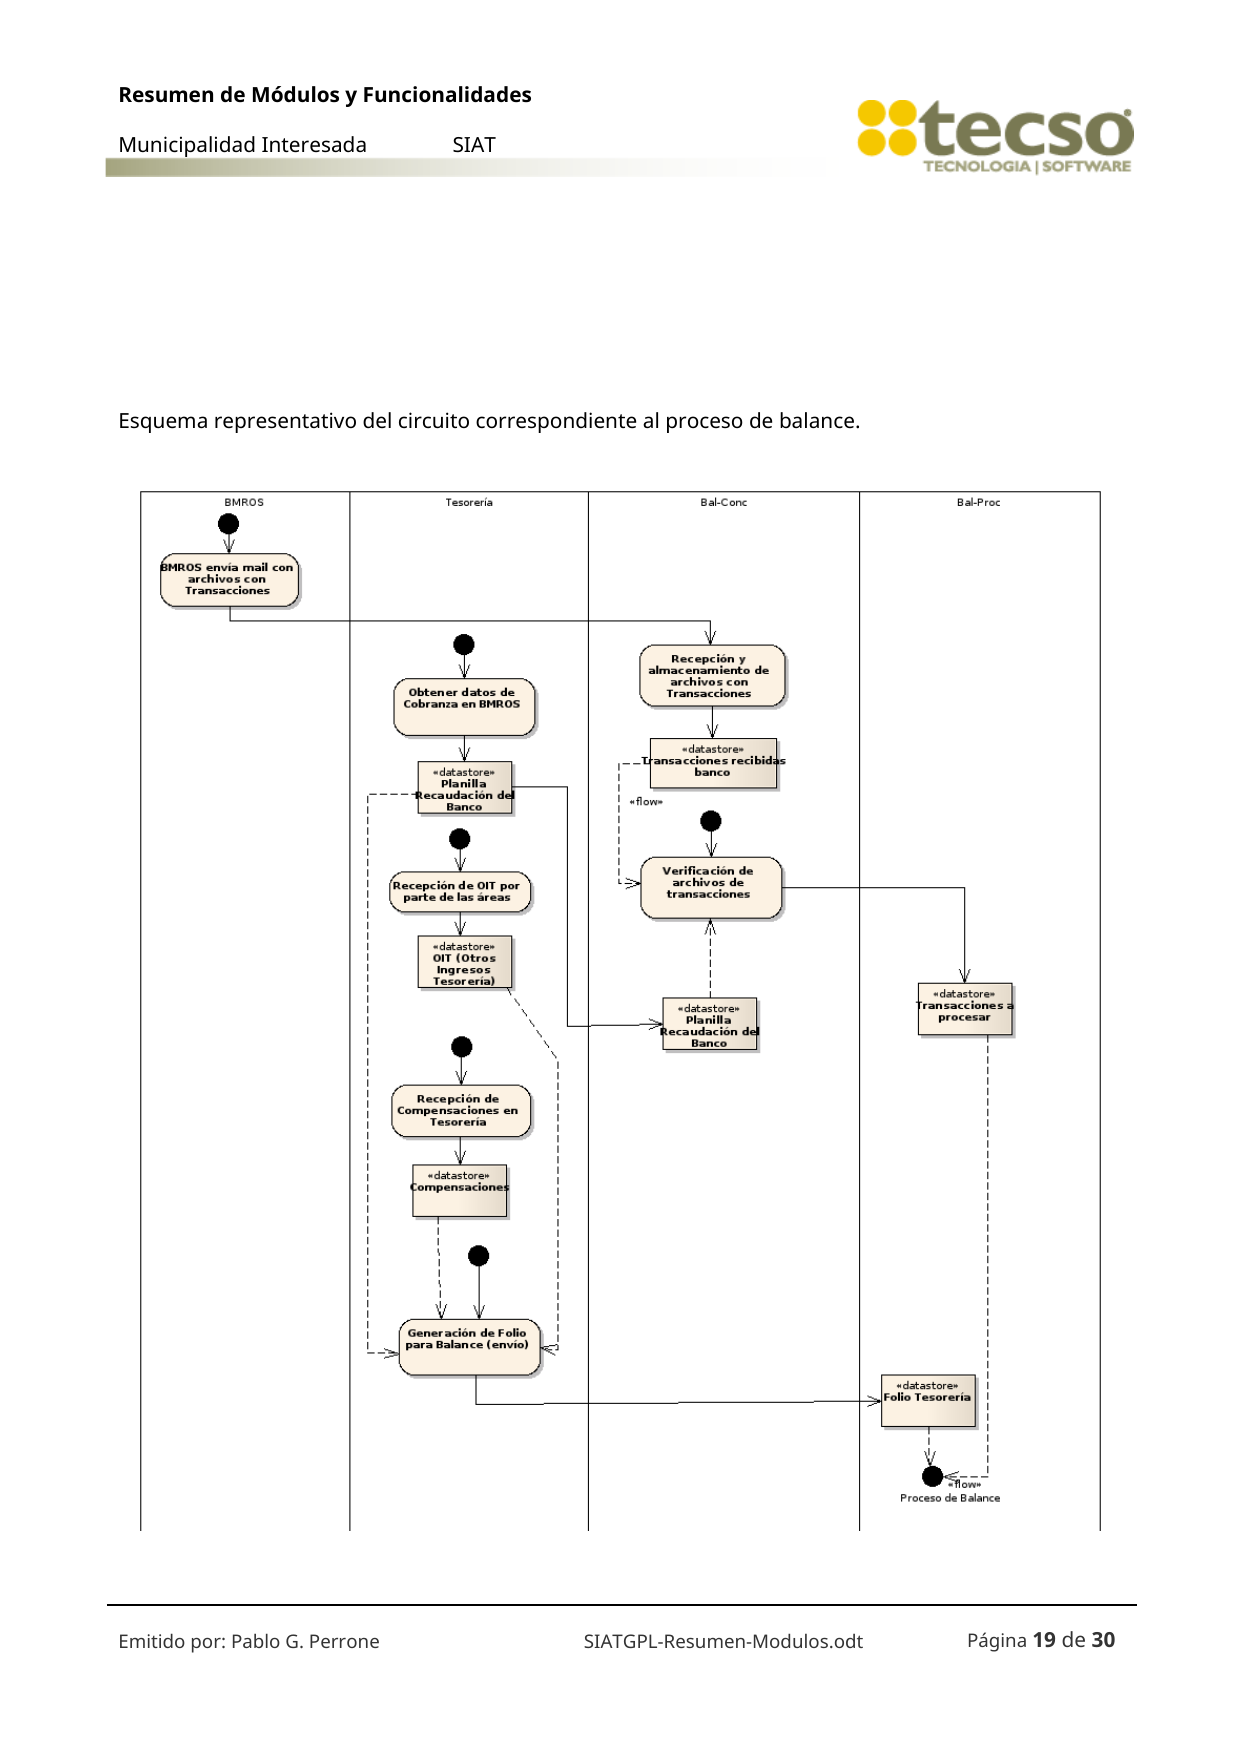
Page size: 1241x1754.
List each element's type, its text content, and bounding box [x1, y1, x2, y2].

text Esquema representativo del circuito correspondiente al proceso de balance. [118, 407, 1122, 435]
picture [105, 100, 1134, 177]
picture [135, 486, 1105, 1531]
